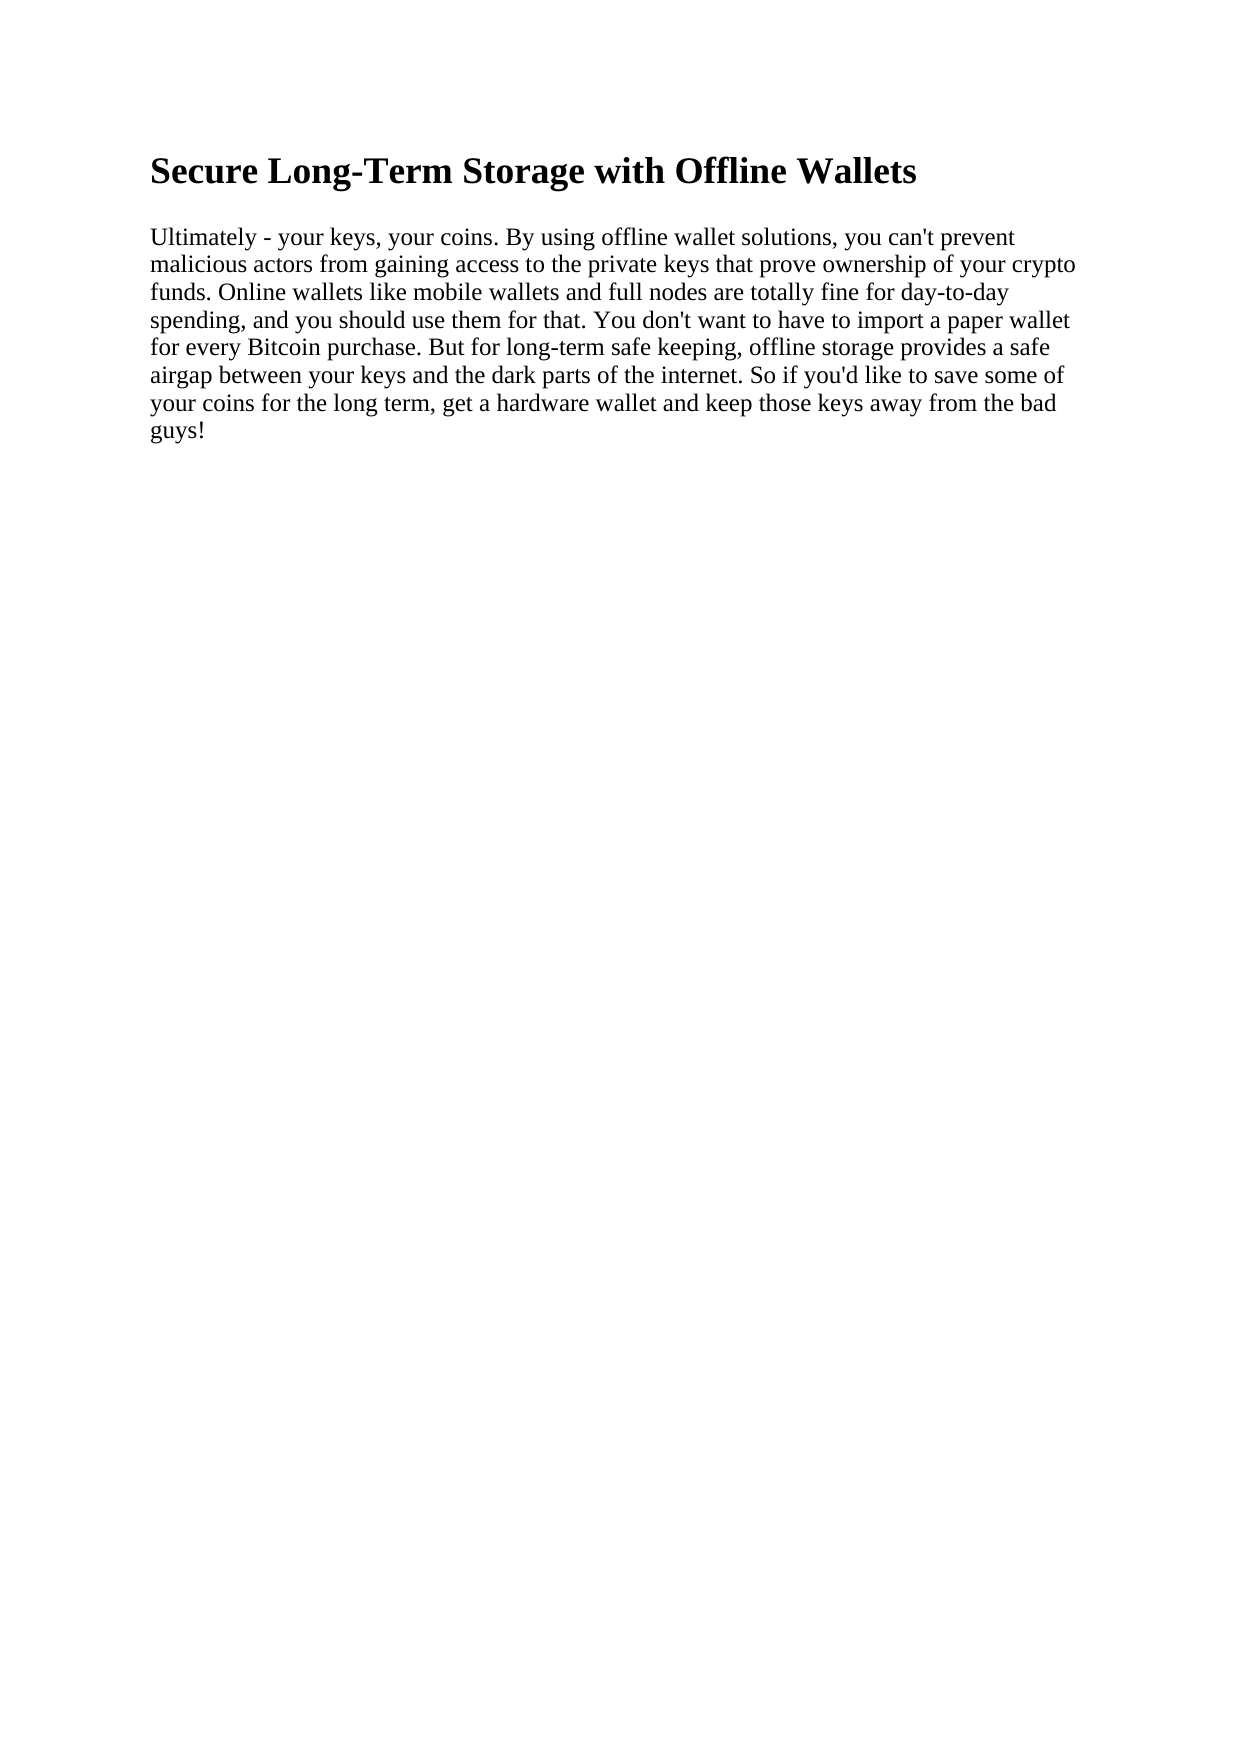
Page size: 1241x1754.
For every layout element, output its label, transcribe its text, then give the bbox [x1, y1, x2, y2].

subtitle Secure Long-Term Storage with Offline Wallets [150, 150, 1090, 192]
text Ultimately - your keys, your coins. By using offline wallet solutions, you can't prevent malicious actors from gaining access to the private keys that prove ownership of your crypto funds. Online wallets like mobile wallets and full nodes are totally fine for day-to-day spending, and you should use them for that. You don't want to have to import a paper wallet for every Bitcoin purchase. But for long-term safe keeping, offline storage provides a safe airgap between your keys and the dark parts of the internet. So if you'd like to save some of your coins for the long term, get a hardware wallet and keep those keys away from the bad guys! [150, 223, 1090, 444]
